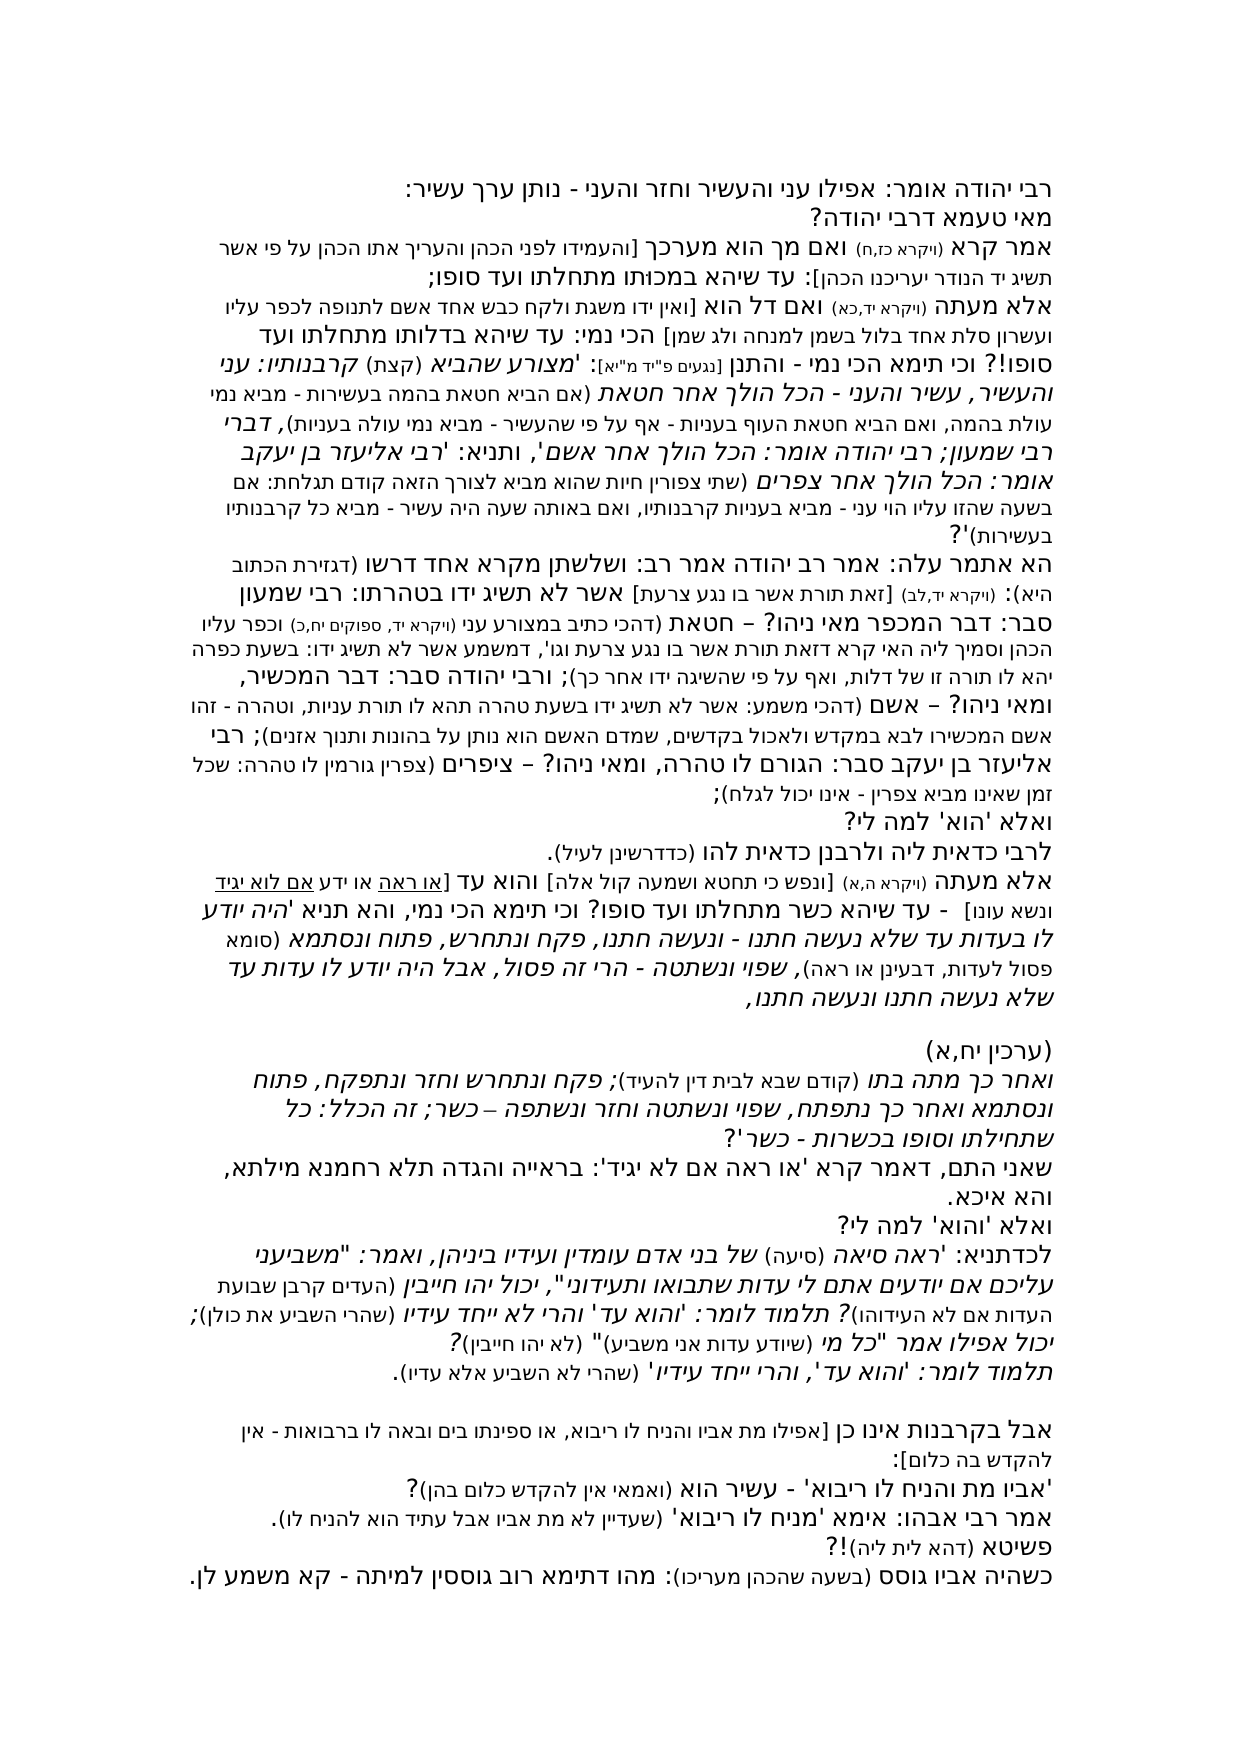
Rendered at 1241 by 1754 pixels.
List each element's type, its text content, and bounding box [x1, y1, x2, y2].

text כשהיה אביו גוסס (בשעה שהכהן מעריכו): מהו דתימא רוב גוססין למיתה - קא משמע לן. [187, 1561, 1053, 1590]
text אמר רבי אבהו: אימא 'מניח לו ריבוא' (שעדיין לא מת אביו אבל עתיד הוא להניח לו). [187, 1503, 1053, 1532]
text ואלא 'הוא' למה לי? [187, 807, 1053, 837]
text ואלא 'והוא' למה לי? [187, 1211, 1053, 1241]
text לרבי כדאית ליה ולרבנן כדאית להו (כדדרשינן לעיל). [187, 837, 1053, 866]
text שאני התם, דאמר קרא 'או ראה אם לא יגיד': בראייה והגדה תלא רחמנא מילתא, והא איכא. [187, 1153, 1053, 1211]
text יכול אפילו אמר "כל מי (שיודע עדות אני משביע)" (לא יהו חייבין)? [187, 1328, 1053, 1357]
text 'אביו מת והניח לו ריבוא' - עשיר הוא (ואמאי אין להקדש כלום בהן)? [187, 1474, 1053, 1503]
text ואחר כך מתה בתו (קודם שבא לבית דין להעיד); פקח ונתחרש וחזר ונתפקח, פתוח ונסתמא ואחר כך נתפתח, שפוי ונשתטה וחזר ונשתפה – כשר; זה הכלל: כל שתחילתו וסופו בכשרות - כשר'? [187, 1065, 1053, 1153]
text אבל בקרבנות אינו כן [אפילו מת אביו והניח לו ריבוא, או ספינתו בים ובאה לו ברבואות - אין להקדש בה כלום]: [187, 1415, 1053, 1474]
text תלמוד לומר: 'והוא עד', והרי ייחד עידיו' (שהרי לא השביע אלא עדיו). [187, 1357, 1053, 1387]
text (ערכין יח,א) [187, 1036, 1053, 1065]
text אמר קרא (ויקרא כז,ח) ואם מך הוא מערכך [והעמידו לפני הכהן והעריך אתו הכהן על פי אשר תשיג יד הנודר יעריכנו הכהן]: עד שיהא במכוּתו מתחלתו ועד סופו; [187, 232, 1053, 291]
text אלא מעתה (ויקרא יד,כא) ואם דל הוא [ואין ידו משגת ולקח כבש אחד אשם לתנופה לכפר עליו ועשרון סלת אחד בלול בשמן למנחה ולג שמן] הכי נמי: עד שיהא בדלותו מתחלתו ועד סופו!? וכי תימא הכי נמי - והתנן [נגעים פ"יד מ"יא]: 'מצורע שהביא (קצת) קרבנותיו: עני והעשיר, עשיר והעני - הכל הולך אחר חטאת (אם הביא חטאת בהמה בעשירות - מביא נמי עולת בהמה, ואם הביא חטאת העוף בעניות - אף על פי שהעשיר - מביא נמי עולה בעניות), דברי רבי שמעון; רבי יהודה אומר: הכל הולך אחר אשם', ותניא: 'רבי אליעזר בן יעקב אומר: הכל הולך אחר צפרים (שתי צפורין חיות שהוא מביא לצורך הזאה קודם תגלחת: אם בשעה שהזו עליו הוי עני - מביא בעניות קרבנותיו, ואם באותה שעה היה עשיר - מביא כל קרבנותיו בעשירות)'? [187, 291, 1053, 549]
text מאי טעמא דרבי יהודה? [187, 203, 1053, 232]
text לכדתניא: 'ראה סיאה (סיעה) של בני אדם עומדין ועידיו ביניהן, ואמר: "משביעני עליכם אם יודעים אתם לי עדות שתבואו ותעידוני", יכול יהו חייבין (העדים קרבן שבועת העדות אם לא העידוהו)? תלמוד לומר: 'והוא עד' והרי לא ייחד עידיו (שהרי השביע את כולן); [187, 1241, 1053, 1328]
text רבי יהודה אומר: אפילו עני והעשיר וחזר והעני - נותן ערך עשיר: [187, 174, 1053, 203]
text אלא מעתה (ויקרא ה,א) [ונפש כי תחטא ושמעה קול אלה] והוא עד [או ראה או ידע אם לוא יגיד ונשא עונו] - עד שיהא כשר מתחלתו ועד סופו? וכי תימא הכי נמי, והא תניא 'היה יודע לו בעדות עד שלא נעשה חתנו - ונעשה חתנו, פקח ונתחרש, פתוח ונסתמא (סומא פסול לעדות, דבעינן או ראה), שפוי ונשתטה - הרי זה פסול, אבל היה יודע לו עדות עד שלא נעשה חתנו ונעשה חתנו, [187, 866, 1053, 1012]
text פשיטא (דהא לית ליה)!? [187, 1532, 1053, 1561]
text הא אתמר עלה: אמר רב יהודה אמר רב: ושלשתן מקרא אחד דרשו (דגזירת הכתוב היא): (ויקרא יד,לב) [זאת תורת אשר בו נגע צרעת] אשר לא תשיג ידו בטהרתו: רבי שמעון סבר: דבר המכפר מאי ניהו? – חטאת (דהכי כתיב במצורע עני (ויקרא יד, ספוקים יח,כ) וכפר עליו הכהן וסמיך ליה האי קרא דזאת תורת אשר בו נגע צרעת וגו', דמשמע אשר לא תשיג ידו: בשעת כפרה יהא לו תורה זו של דלות, ואף על פי שהשיגה ידו אחר כך); ורבי יהודה סבר: דבר המכשיר, ומאי ניהו? – אשם (דהכי משמע: אשר לא תשיג ידו בשעת טהרה תהא לו תורת עניות, וטהרה - זהו אשם המכשירו לבא במקדש ולאכול בקדשים, שמדם האשם הוא נותן על בהונות ותנוך אזנים); רבי אליעזר בן יעקב סבר: הגורם לו טהרה, ומאי ניהו? – ציפרים (צפרין גורמין לו טהרה: שכל זמן שאינו מביא צפרין - אינו יכול לגלח); [187, 549, 1053, 807]
